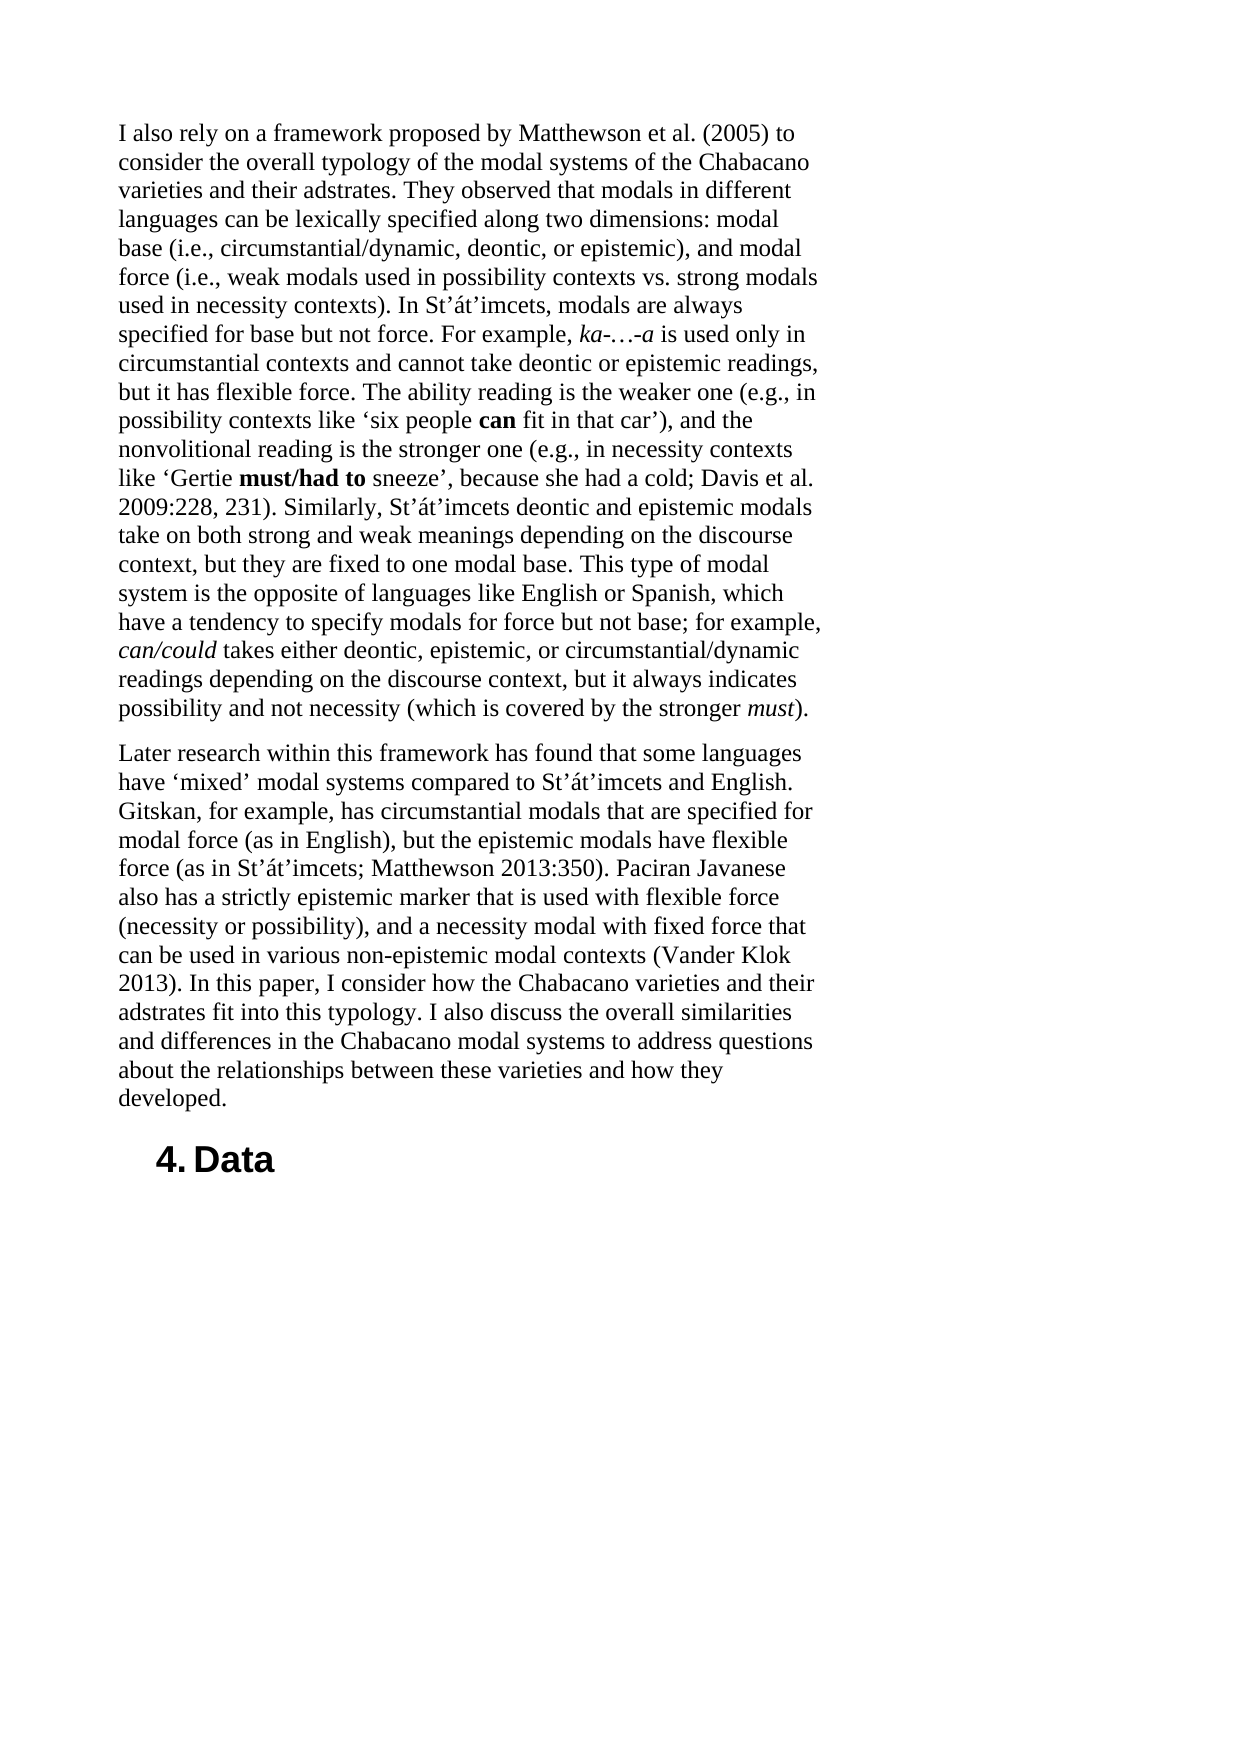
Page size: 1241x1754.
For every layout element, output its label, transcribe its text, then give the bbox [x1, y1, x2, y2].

list Data [156, 1137, 827, 1180]
text I also rely on a framework proposed by Matthewson et al. (2005) to consider the overall typology of the modal systems of the Chabacano varieties and their adstrates. They observed that modals in different languages can be lexically specified along two dimensions: modal base (i.e., circumstantial/dynamic, deontic, or epistemic), and modal force (i.e., weak modals used in possibility contexts vs. strong modals used in necessity contexts). In St’át’imcets, modals are always specified for base but not force. For example, ka-…-a is used only in circumstantial contexts and cannot take deontic or epistemic readings, but it has flexible force. The ability reading is the weaker one (e.g., in possibility contexts like ‘six people can fit in that car’), and the nonvolitional reading is the stronger one (e.g., in necessity contexts like ‘Gertie must/had to sneeze’, because she had a cold; Davis et al. 2009:228, 231). Similarly, St’át’imcets deontic and epistemic modals take on both strong and weak meanings depending on the discourse context, but they are fixed to one modal base. This type of modal system is the opposite of languages like English or Spanish, which have a tendency to specify modals for force but not base; for example, can/could takes either deontic, epistemic, or circumstantial/dynamic readings depending on the discourse context, but it always indicates possibility and not necessity (which is covered by the stronger must). [118, 118, 827, 722]
text Later research within this framework has found that some languages have ‘mixed’ modal systems compared to St’át’imcets and English. Gitskan, for example, has circumstantial modals that are specified for modal force (as in English), but the epistemic modals have flexible force (as in St’át’imcets; Matthewson 2013:350). Paciran Javanese also has a strictly epistemic marker that is used with flexible force (necessity or possibility), and a necessity modal with fixed force that can be used in various non-epistemic modal contexts (Vander Klok 2013). In this paper, I consider how the Chabacano varieties and their adstrates fit into this typology. I also discuss the overall similarities and differences in the Chabacano modal systems to address questions about the relationships between these varieties and how they developed. [118, 738, 827, 1112]
